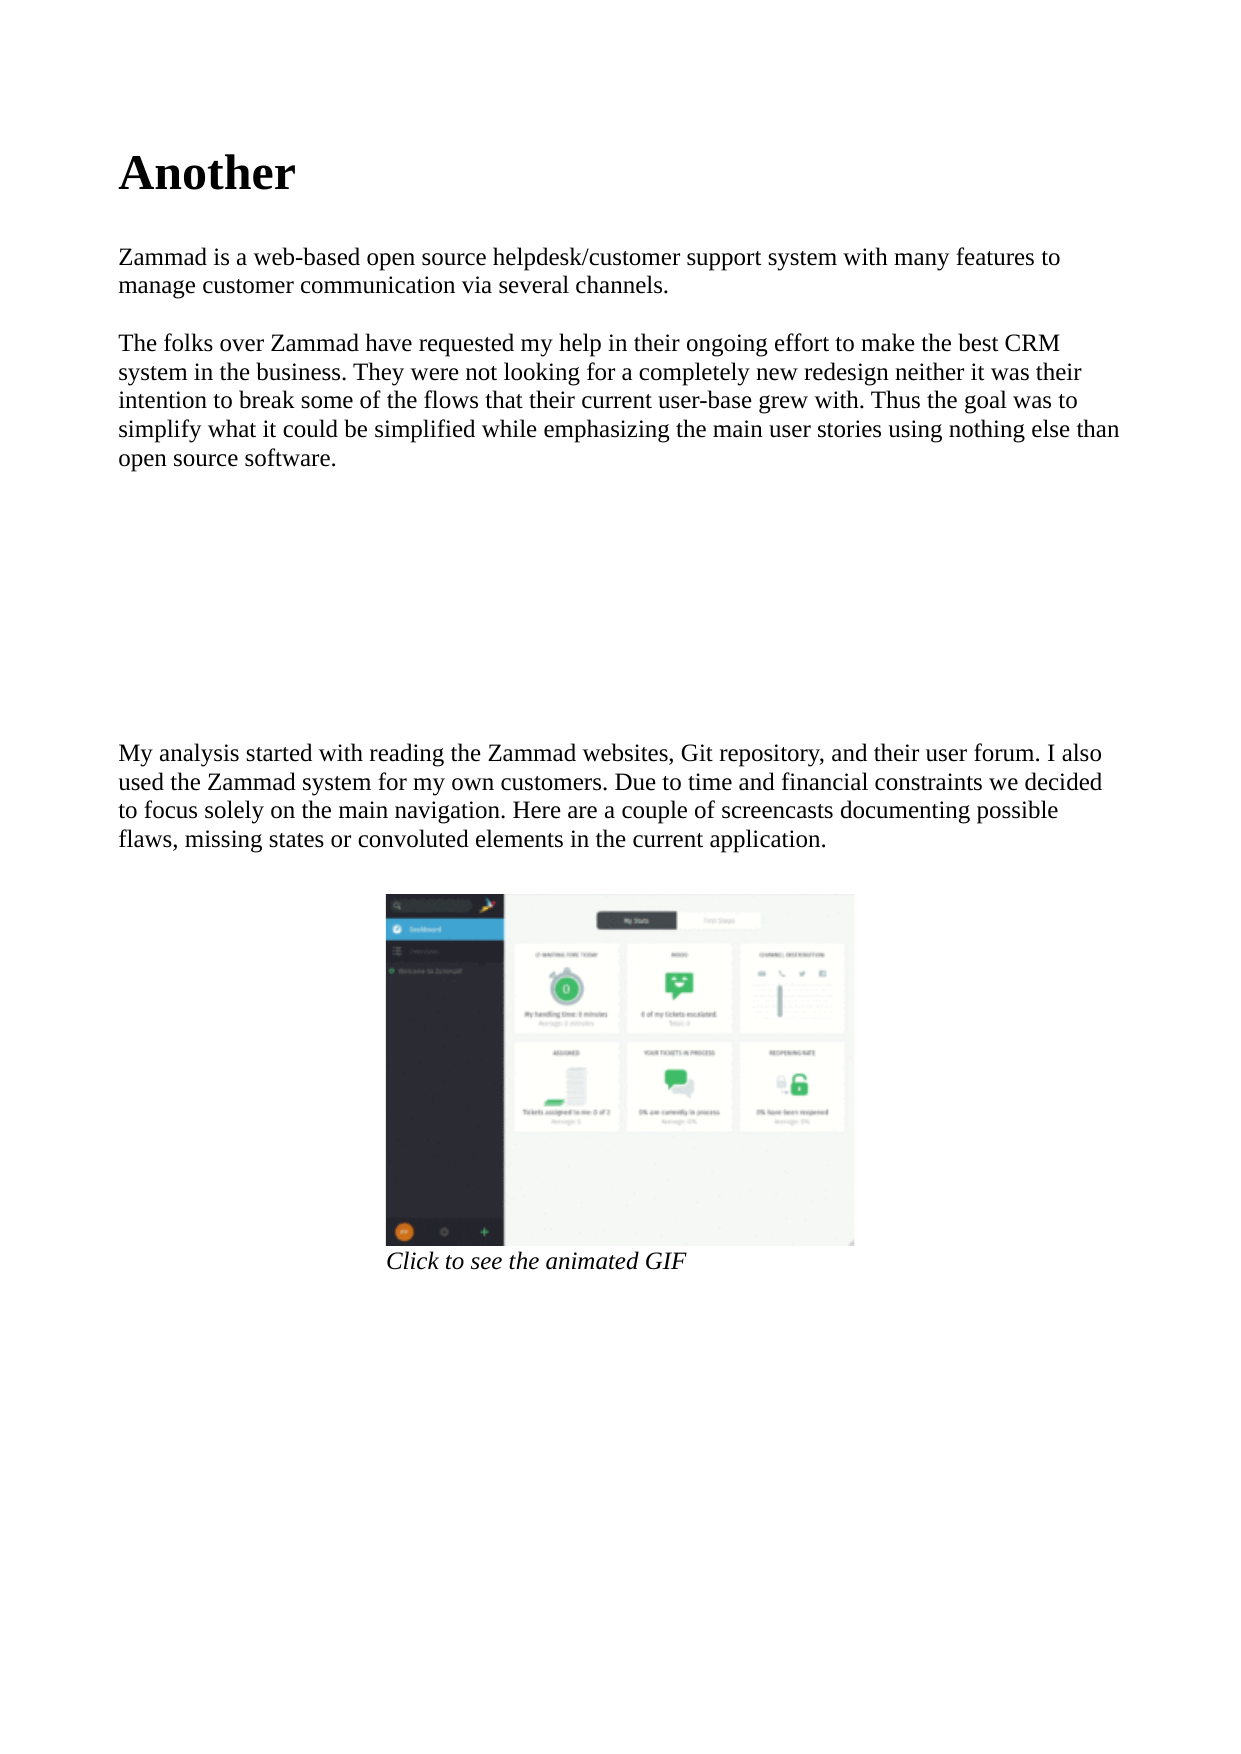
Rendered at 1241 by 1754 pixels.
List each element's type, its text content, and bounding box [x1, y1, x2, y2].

text My analysis started with reading the Zammad websites, Git repository, and their user forum. I also used the Zammad system for my own customers. Due to time and financial constraints we decided to focus solely on the main navigation. Here are a couple of screencasts documenting possible flaws, missing states or convoluted elements in the current application. [118, 738, 1122, 853]
picture [385, 894, 855, 1246]
text Click to see the animated GIF [386, 1246, 854, 1275]
subtitle Another [118, 143, 1122, 201]
text Zammad is a web-based open source helpdesk/customer support system with many features to manage customer communication via several channels. [118, 242, 1122, 299]
text The folks over Zammad have requested my help in their ongoing effort to make the best CRM system in the business. They were not looking for a completely new redesign neither it was their intention to break some of the flows that their current user-base grew with. Thus the goal was to simplify what it could be simplified while emphasizing the main user stories using nothing else than open source software. [118, 328, 1122, 472]
